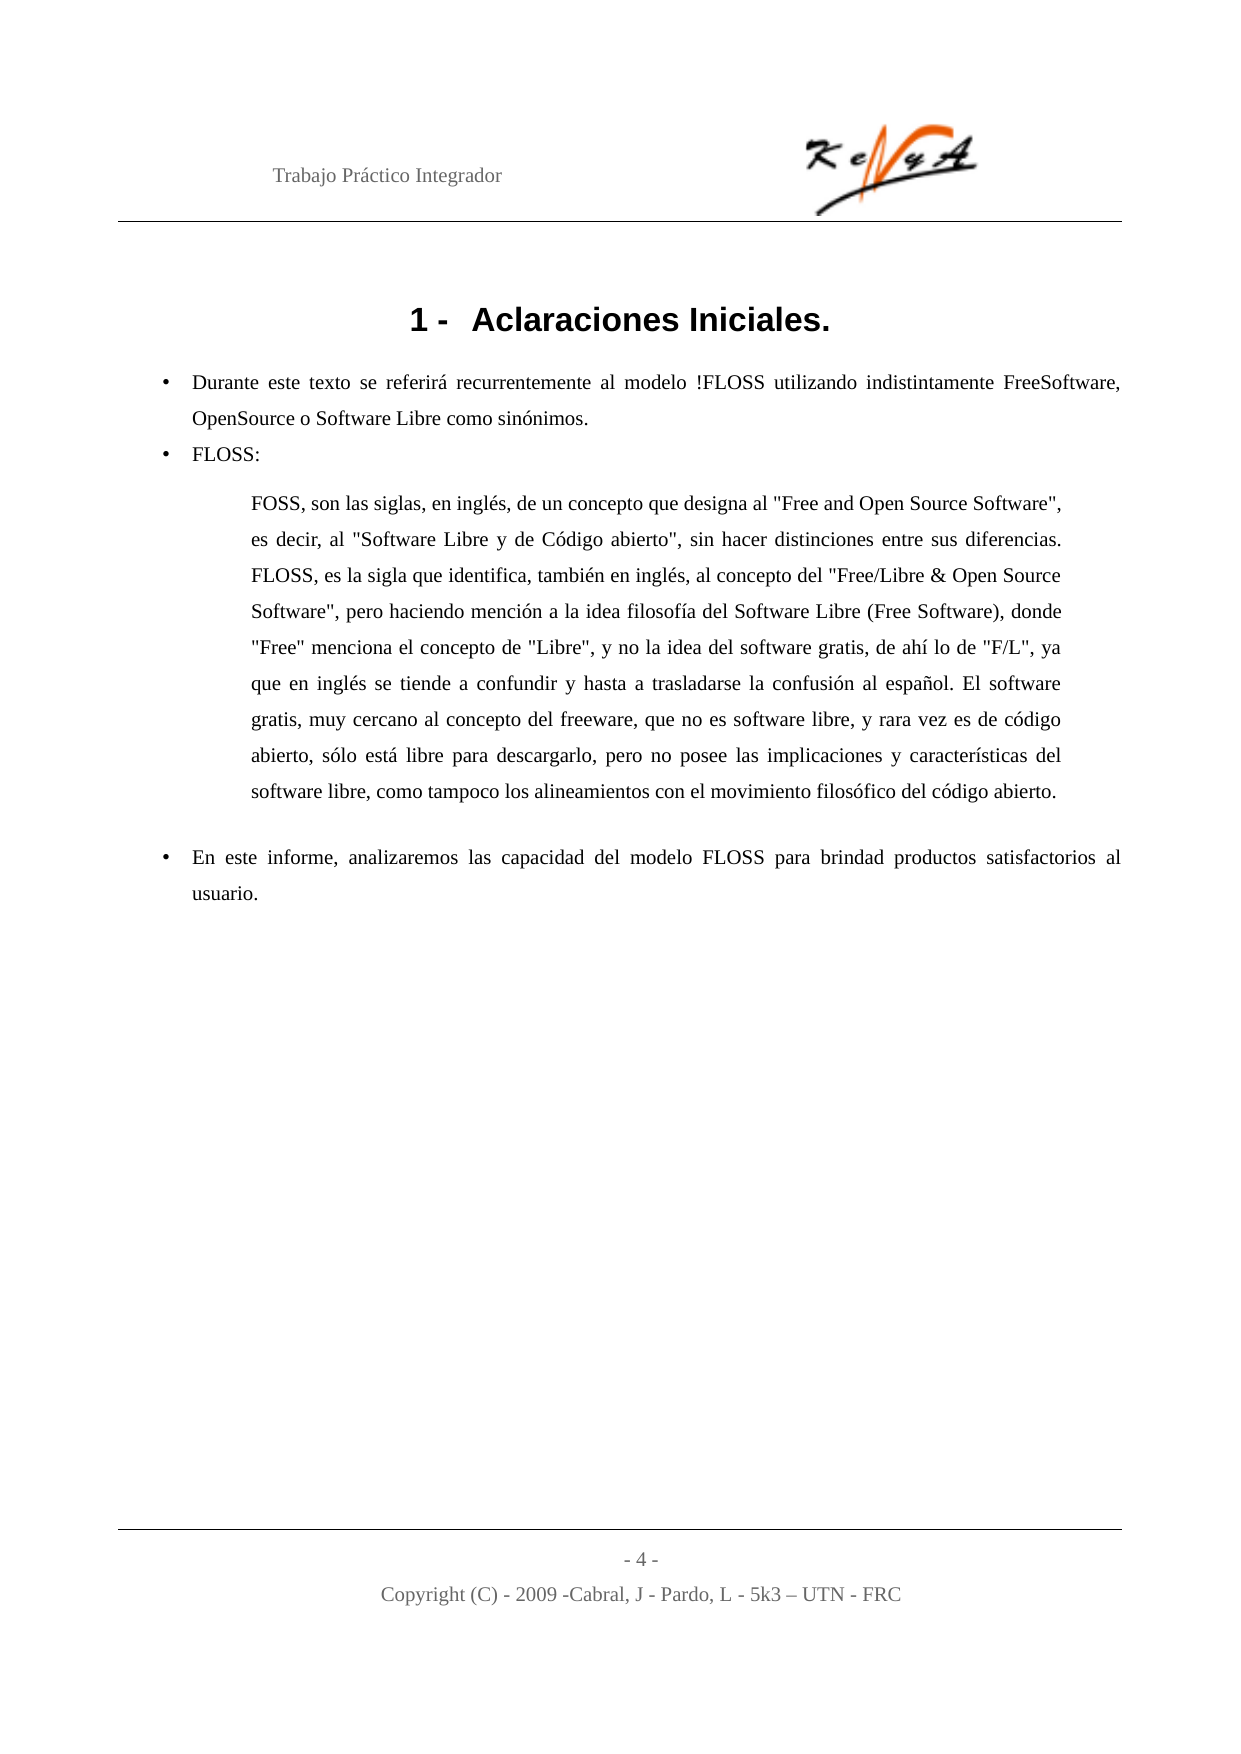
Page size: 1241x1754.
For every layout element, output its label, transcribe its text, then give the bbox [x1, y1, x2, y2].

picture [805, 123, 979, 216]
list Durante este texto se referirá recurrentemente al modelo !FLOSS utilizando indistintamente FreeSoftware, OpenSource o Software Libre como sinónimos. [162, 370, 1122, 430]
list FOSS, son las siglas, en inglés, de un concepto que designa al "Free and Open Source Software", es decir, al "Software Libre y de Código abierto", sin hacer distinciones entre sus diferencias. FLOSS, es la sigla que identifica, también en inglés, al concepto del "Free/Libre & Open Source Software", pero haciendo mención a la idea filosofía del Software Libre (Free Software), donde "Free" menciona el concepto de "Libre", y no la idea del software gratis, de ahí lo de "F/L", ya que en inglés se tiende a confundir y hasta a trasladarse la confusión al español. El software gratis, muy cercano al concepto del freeware, que no es software libre, y rara vez es de código abierto, sólo está libre para descargarlo, pero no posee las implicaciones y características del software libre, como tampoco los alineamientos con el movimiento filosófico del código abierto. [221, 491, 1063, 803]
list En este informe, analizaremos las capacidad del modelo FLOSS para brindad productos satisfactorios al usuario. [162, 845, 1122, 905]
list FLOSS: [162, 442, 1122, 466]
subtitle Aclaraciones Iniciales. [118, 300, 1122, 338]
